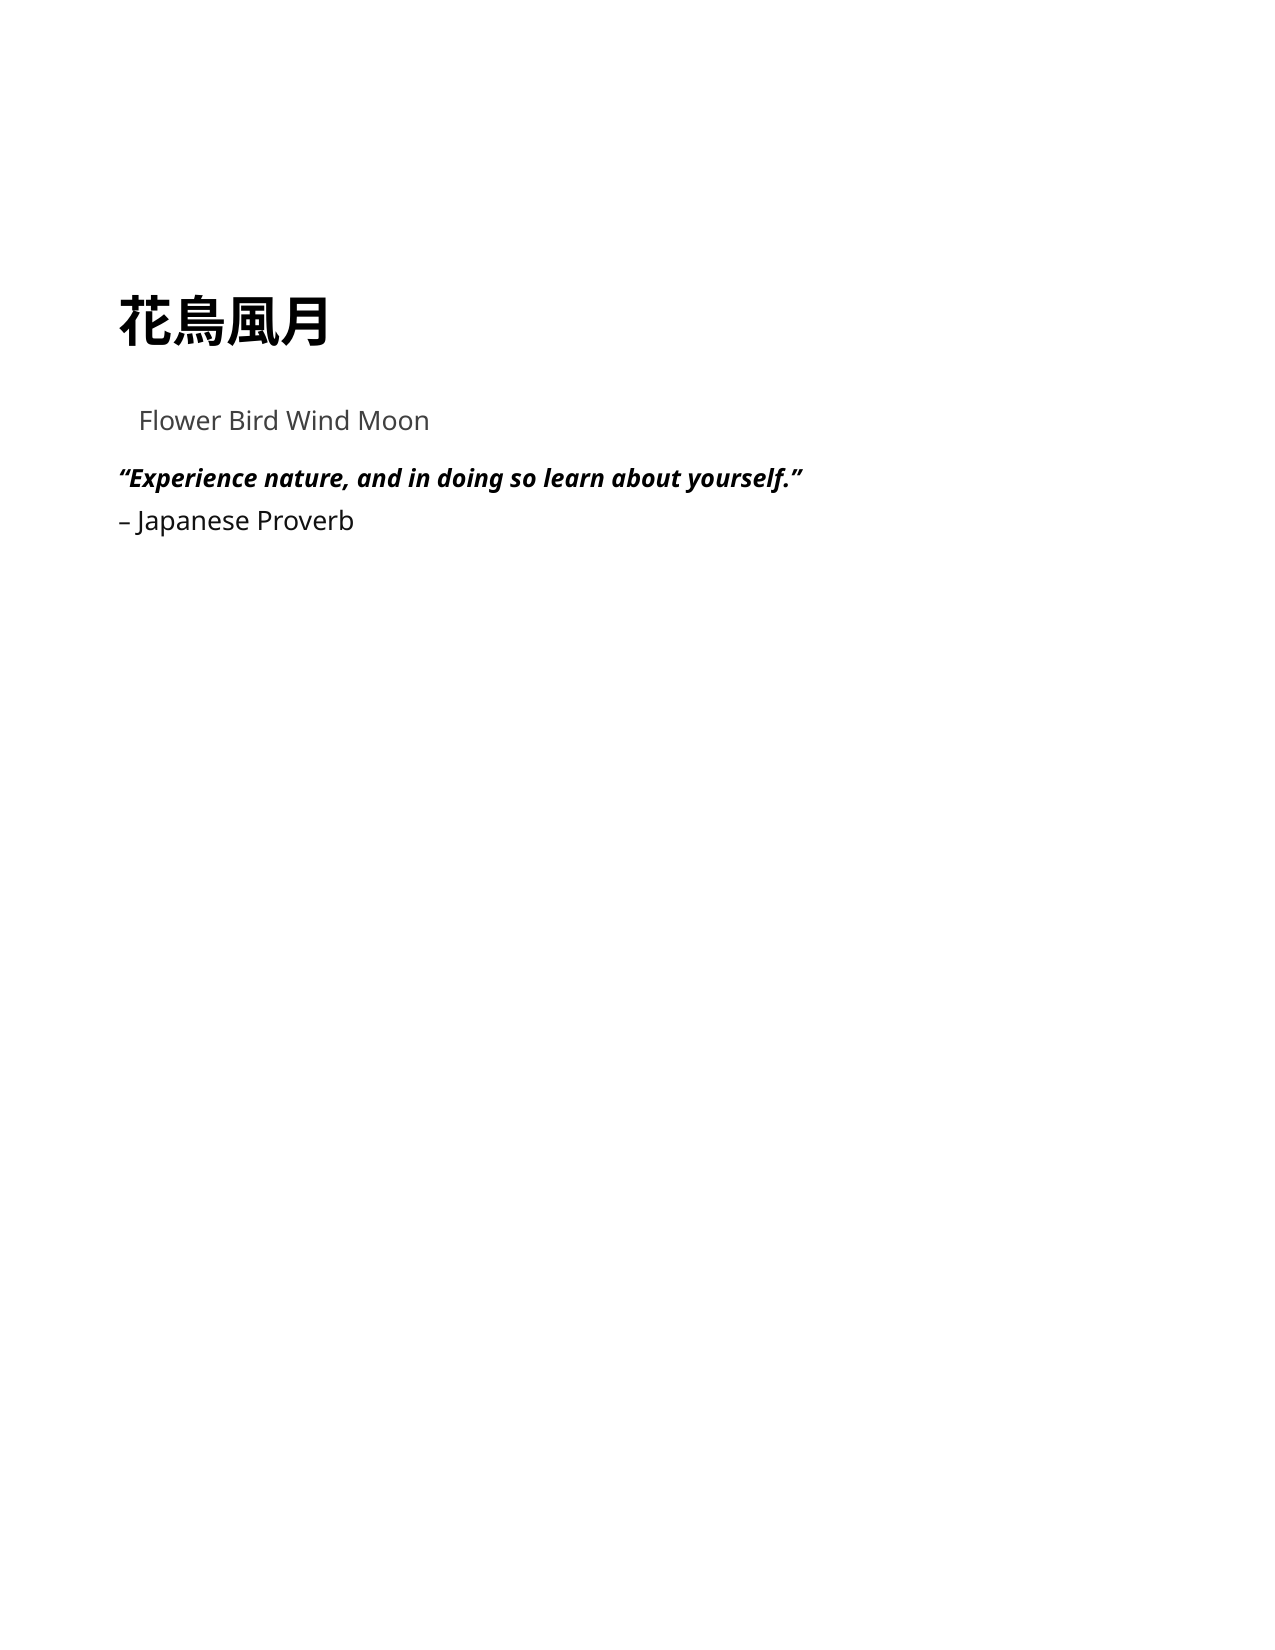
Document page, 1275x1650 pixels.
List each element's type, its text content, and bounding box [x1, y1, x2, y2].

text Flower Bird Wind Moon [118, 372, 1157, 446]
text “Experience nature, and in doing so learn about yourself.” – Japanese Proverb [118, 461, 1157, 538]
text 花鳥風月 [118, 278, 1157, 357]
